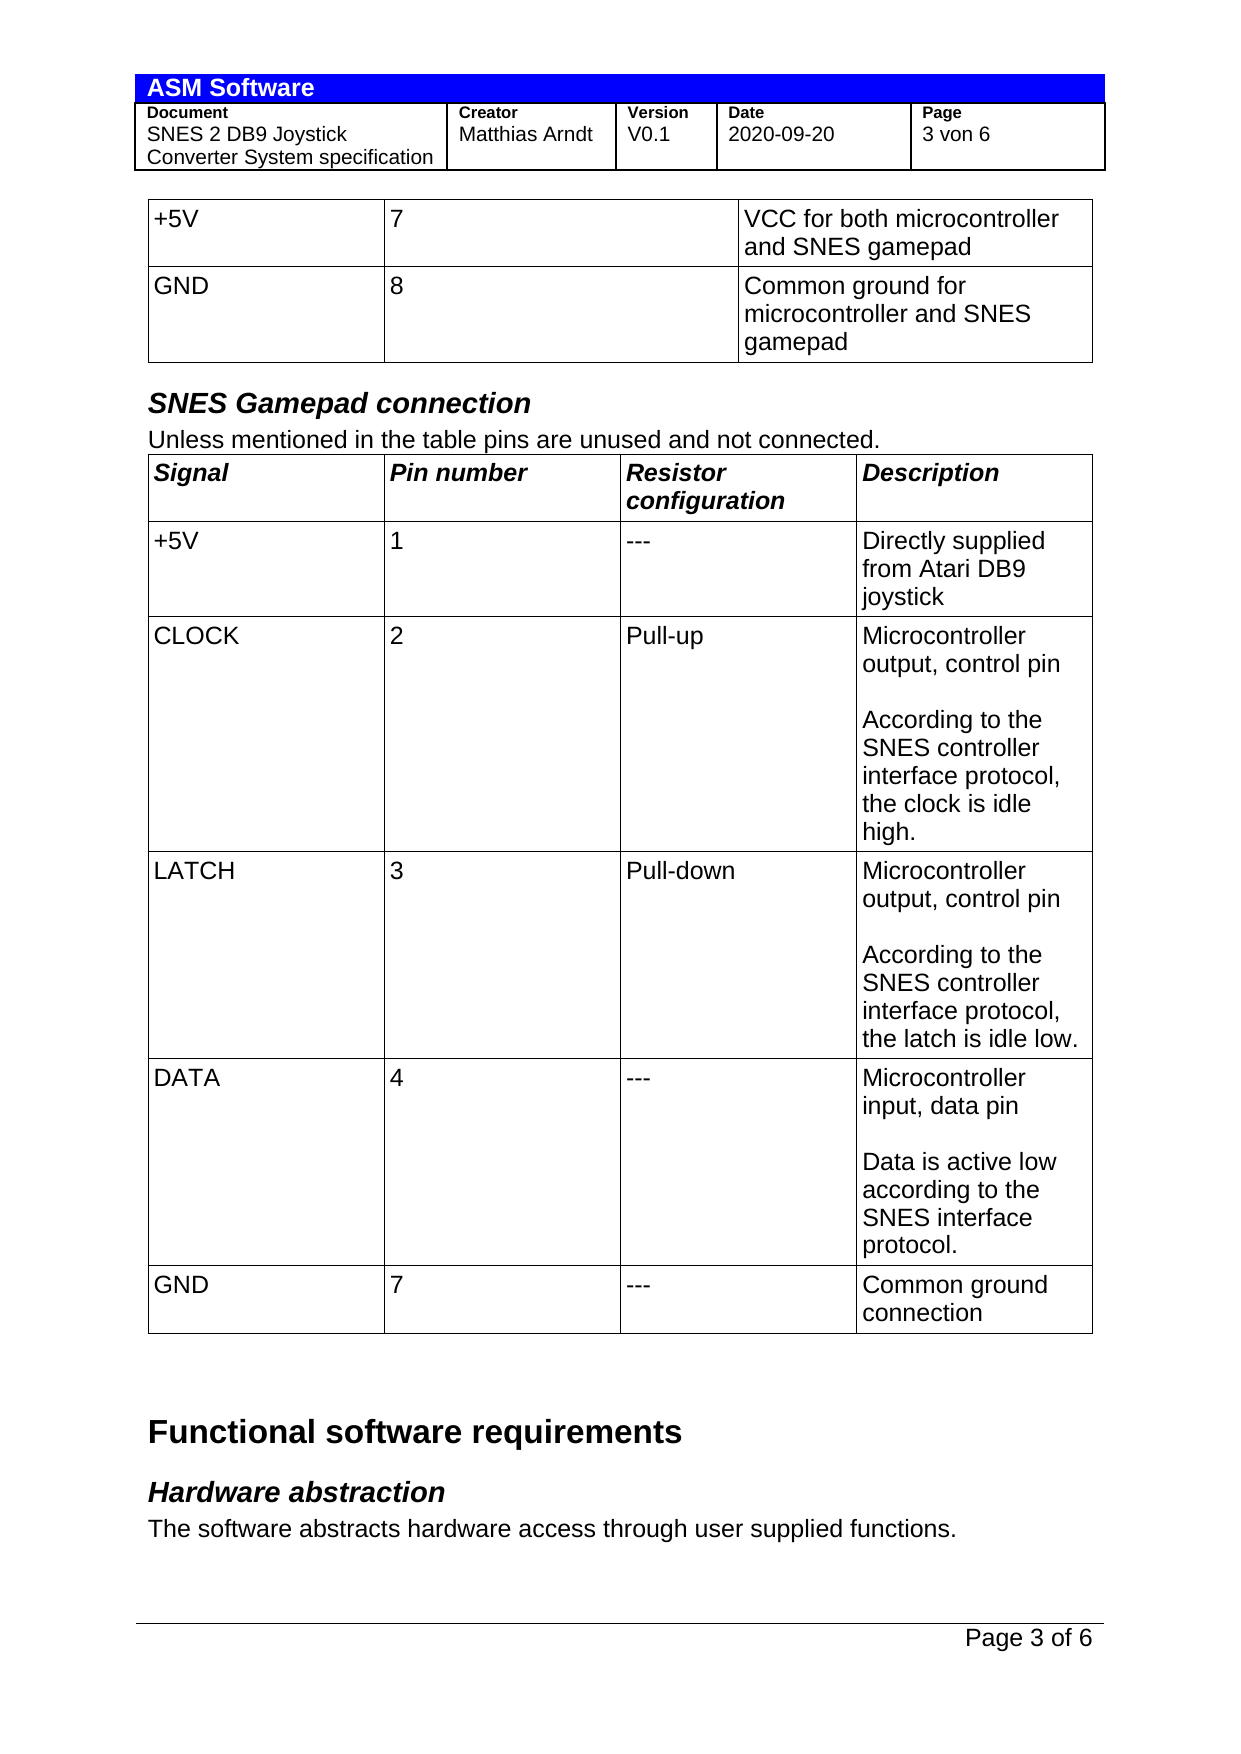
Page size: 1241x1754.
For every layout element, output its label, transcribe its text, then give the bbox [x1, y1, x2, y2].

table_cell Directly supplied from Atari DB9 joystick [857, 522, 1092, 616]
table_cell 7 [385, 1266, 620, 1332]
text Unless mentioned in the table pins are unused and not connected. [148, 426, 1092, 453]
table_header Signal [149, 455, 384, 521]
table_cell LATCH [149, 852, 384, 1058]
subtitle Functional software requirements [148, 1413, 1092, 1451]
table_cell 1 [385, 522, 620, 616]
table_cell 8 [385, 267, 738, 362]
table_cell Microcontroller output, control pin According to the SNES controller interface protocol, the clock is idle high. [857, 617, 1092, 851]
table_header Description [857, 455, 1092, 521]
table_cell Common ground for microcontroller and SNES gamepad [739, 267, 1092, 362]
table_cell 3 [385, 852, 620, 1058]
table_cell 4 [385, 1059, 620, 1265]
table_cell 2 [385, 617, 620, 851]
table_header Pin number [385, 455, 620, 521]
table_cell 7 [385, 200, 738, 266]
table_cell Pull-up [621, 617, 856, 851]
table_cell Microcontroller output, control pin According to the SNES controller interface protocol, the latch is idle low. [857, 852, 1092, 1058]
table_cell --- [621, 522, 856, 616]
table_cell --- [621, 1059, 856, 1265]
subtitle Hardware abstraction [148, 1476, 1092, 1508]
table_cell Common ground connection [857, 1266, 1092, 1332]
table_cell VCC for both microcontroller and SNES gamepad [739, 200, 1092, 266]
table_cell GND [149, 1266, 384, 1332]
table_cell GND [149, 267, 384, 362]
table_cell CLOCK [149, 617, 384, 851]
text The software abstracts hardware access through user supplied functions. [148, 1514, 1092, 1542]
table_header Resistor configuration [621, 455, 856, 521]
table_cell Microcontroller input, data pin Data is active low according to the SNES interface protocol. [857, 1059, 1092, 1265]
table_cell +5V [149, 200, 384, 266]
subtitle SNES Gamepad connection [148, 387, 1092, 419]
table_cell Pull-down [621, 852, 856, 1058]
table_cell DATA [149, 1059, 384, 1265]
table_cell +5V [149, 522, 384, 616]
table_cell --- [621, 1266, 856, 1332]
